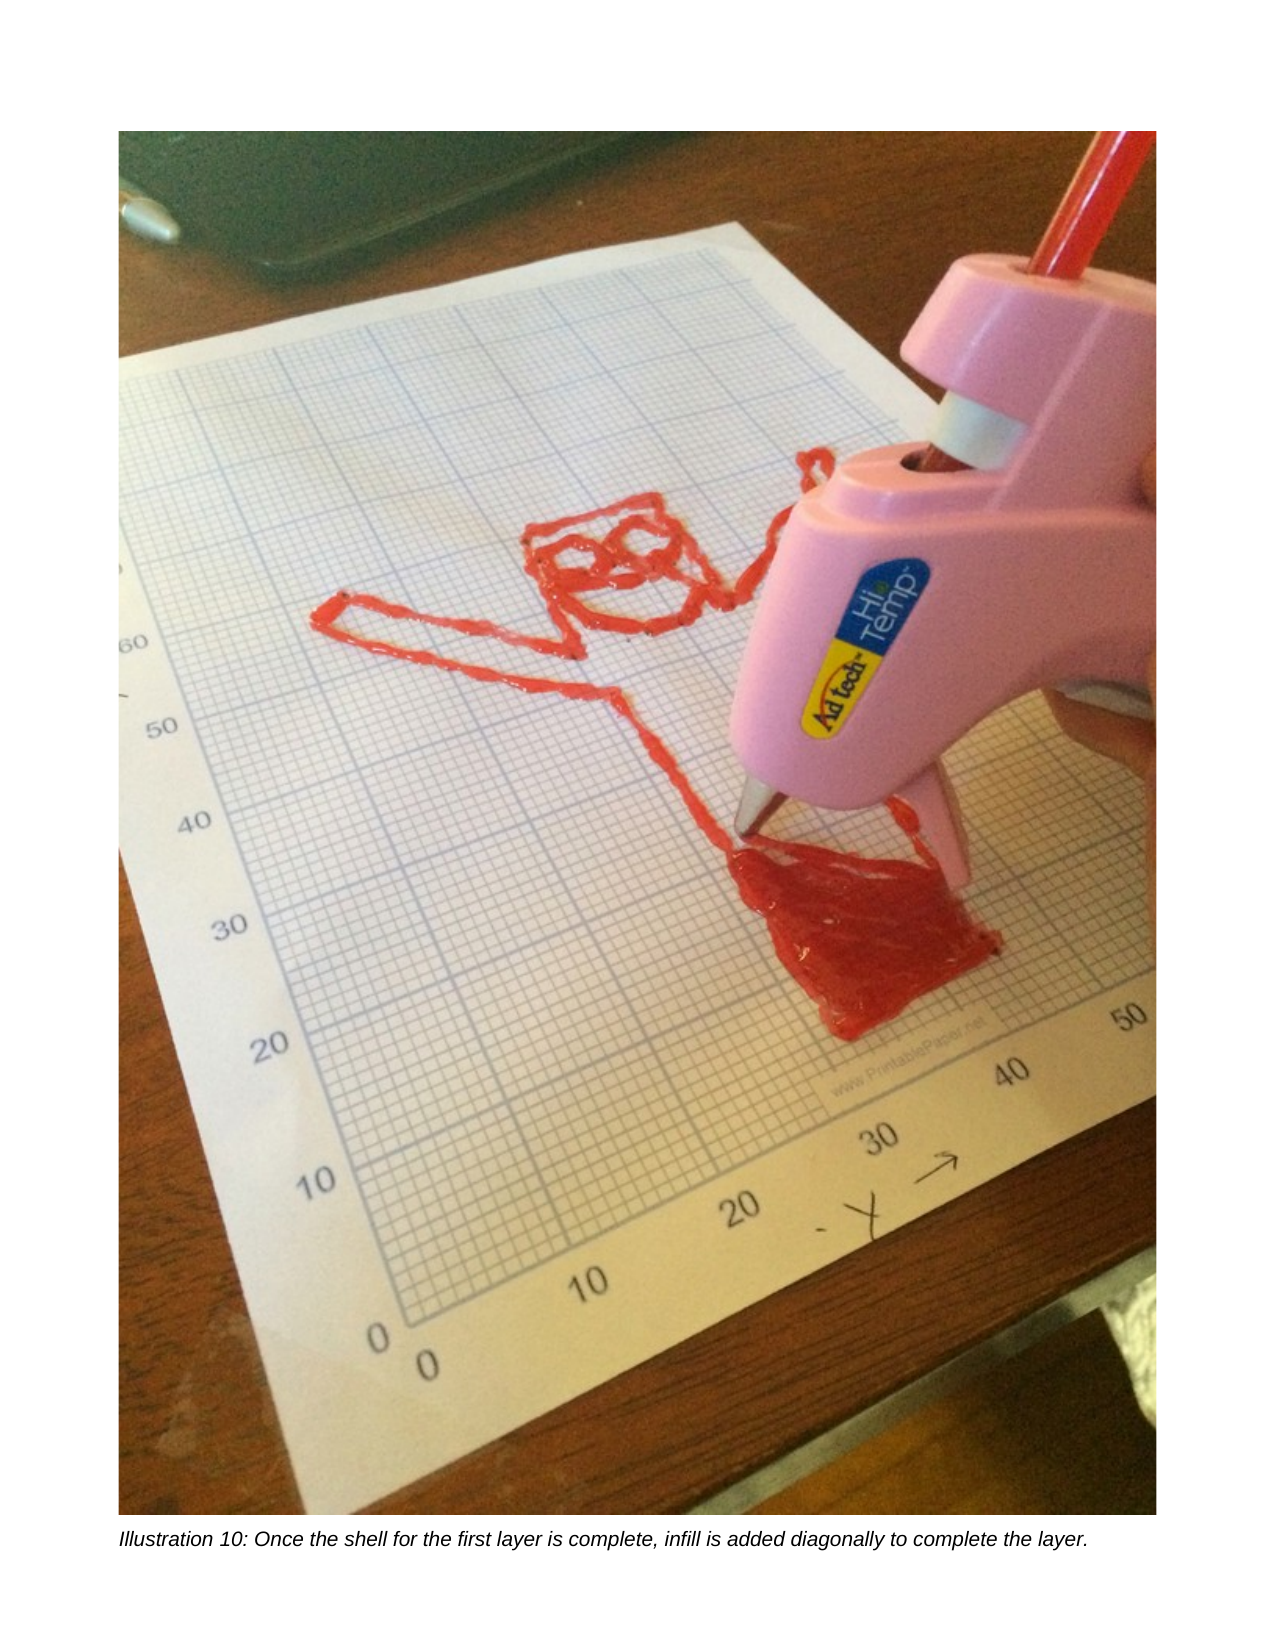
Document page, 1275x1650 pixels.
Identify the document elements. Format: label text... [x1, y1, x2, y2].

text Illustration 10: Once the shell for the first layer is complete, infill is added diagonally to complete the layer. [118, 1515, 1156, 1551]
picture [118, 131, 1157, 1515]
